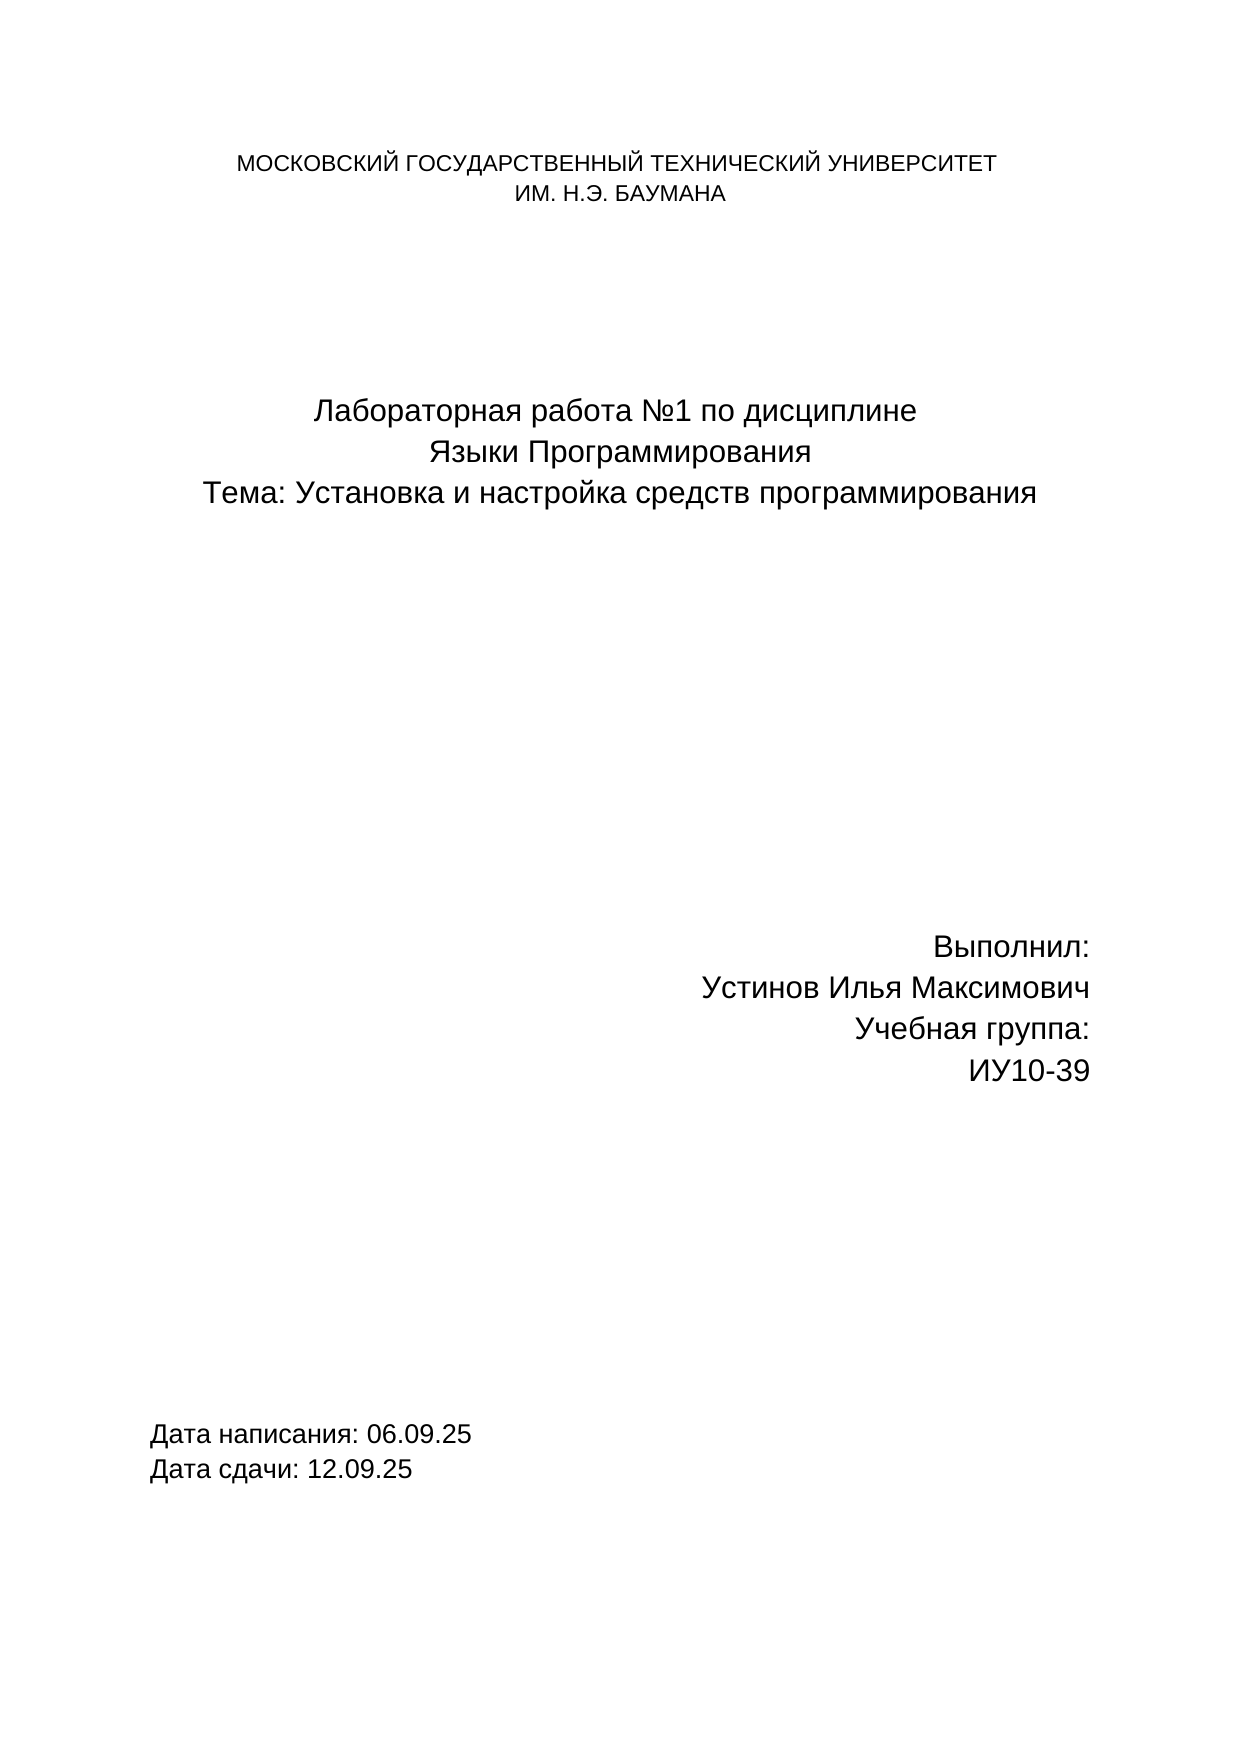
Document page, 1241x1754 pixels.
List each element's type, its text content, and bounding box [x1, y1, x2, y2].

text Дата сдачи: 12.09.25 [150, 1453, 1090, 1485]
text Дата написания: 06.09.25 [150, 1418, 1090, 1449]
text Тема: Установка и настройка средств программирования [150, 474, 1090, 510]
text Устинов Илья Максимович [150, 969, 1090, 1005]
text Лабораторная работа №1 по дисциплине Языки Программирования [150, 392, 1090, 469]
text ИУ10-39 [150, 1052, 1090, 1088]
text Выполнил: [150, 928, 1090, 964]
text Учебная группа: [150, 1010, 1090, 1046]
text МОСКОВСКИЙ ГОСУДАРСТВЕННЫЙ ТЕХНИЧЕСКИЙ УНИВЕРСИТЕТ ИМ. Н.Э. БАУМАНА [150, 150, 1090, 207]
